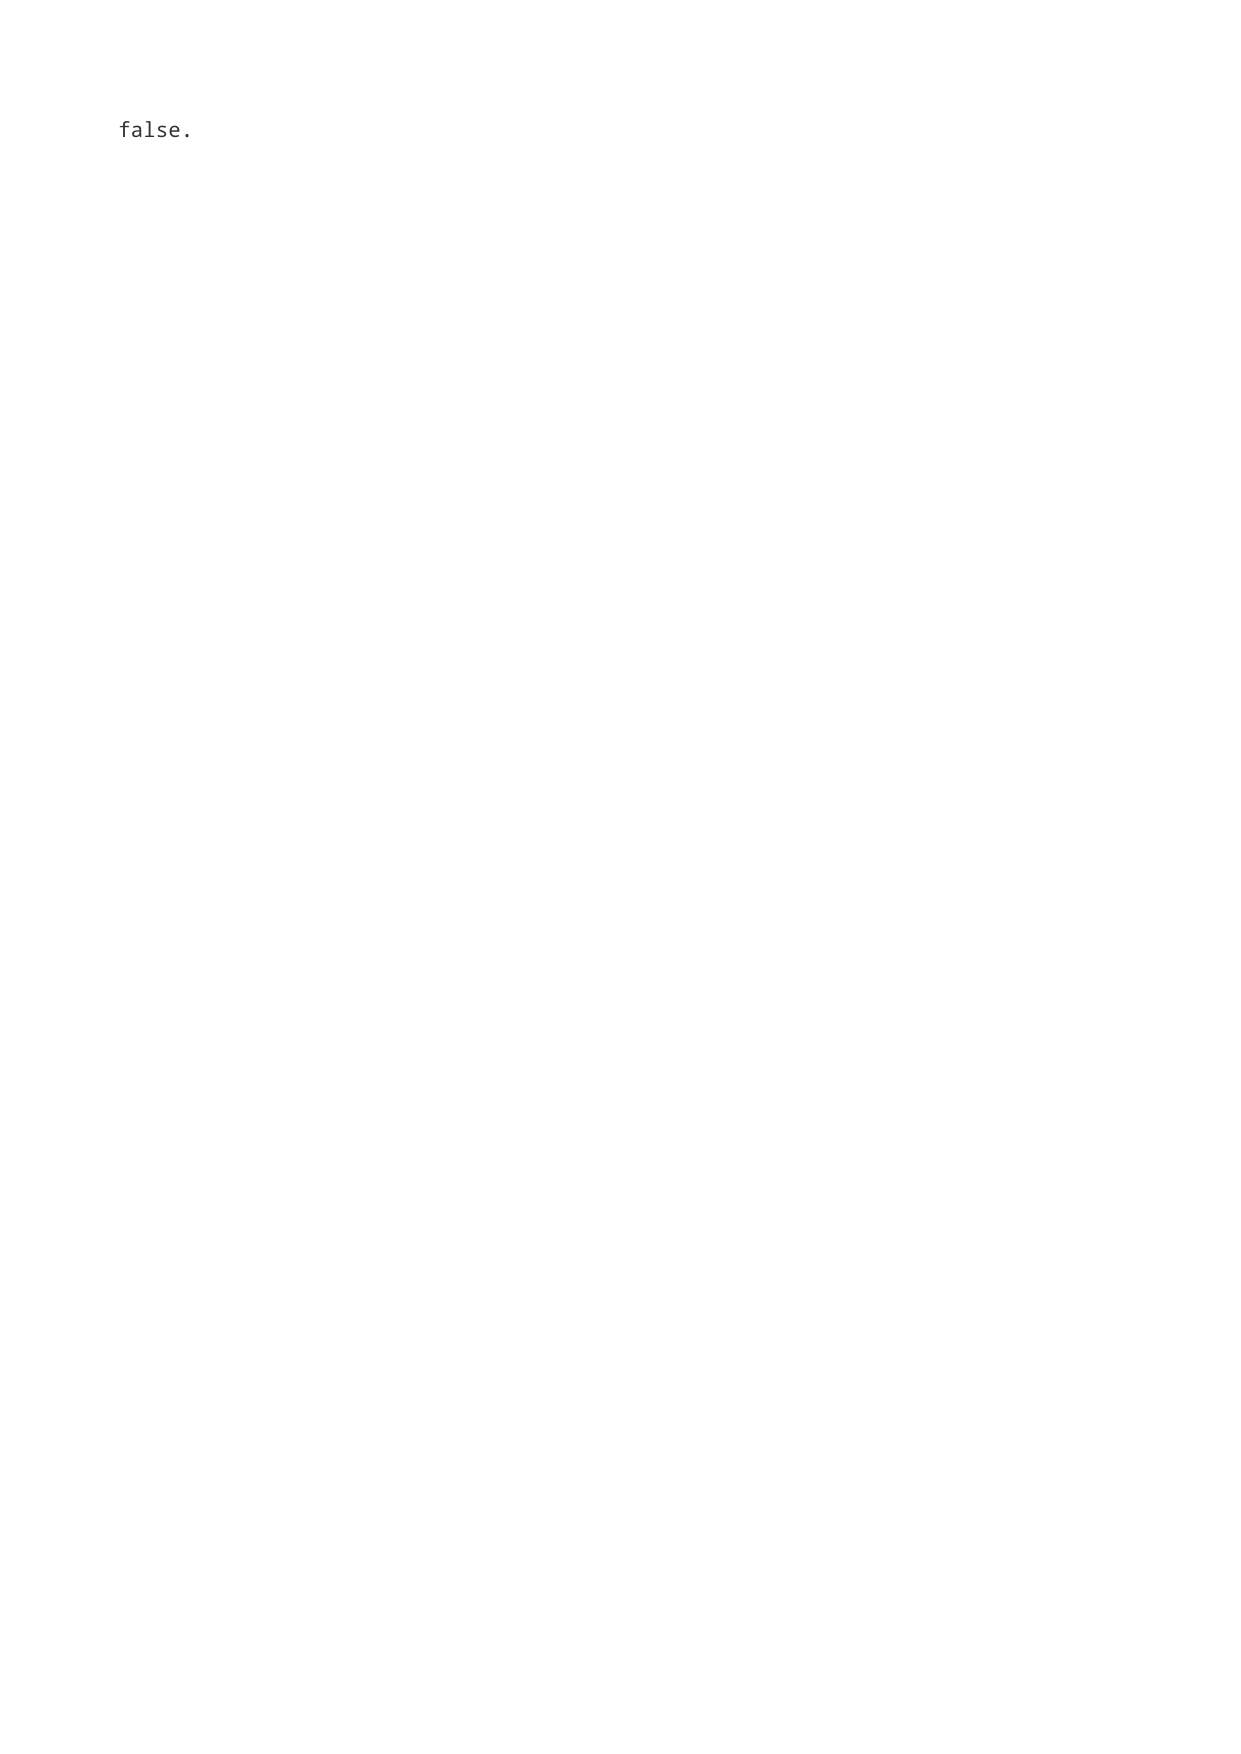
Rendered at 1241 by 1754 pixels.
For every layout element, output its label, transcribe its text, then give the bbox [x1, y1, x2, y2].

text false. [118, 118, 1122, 142]
